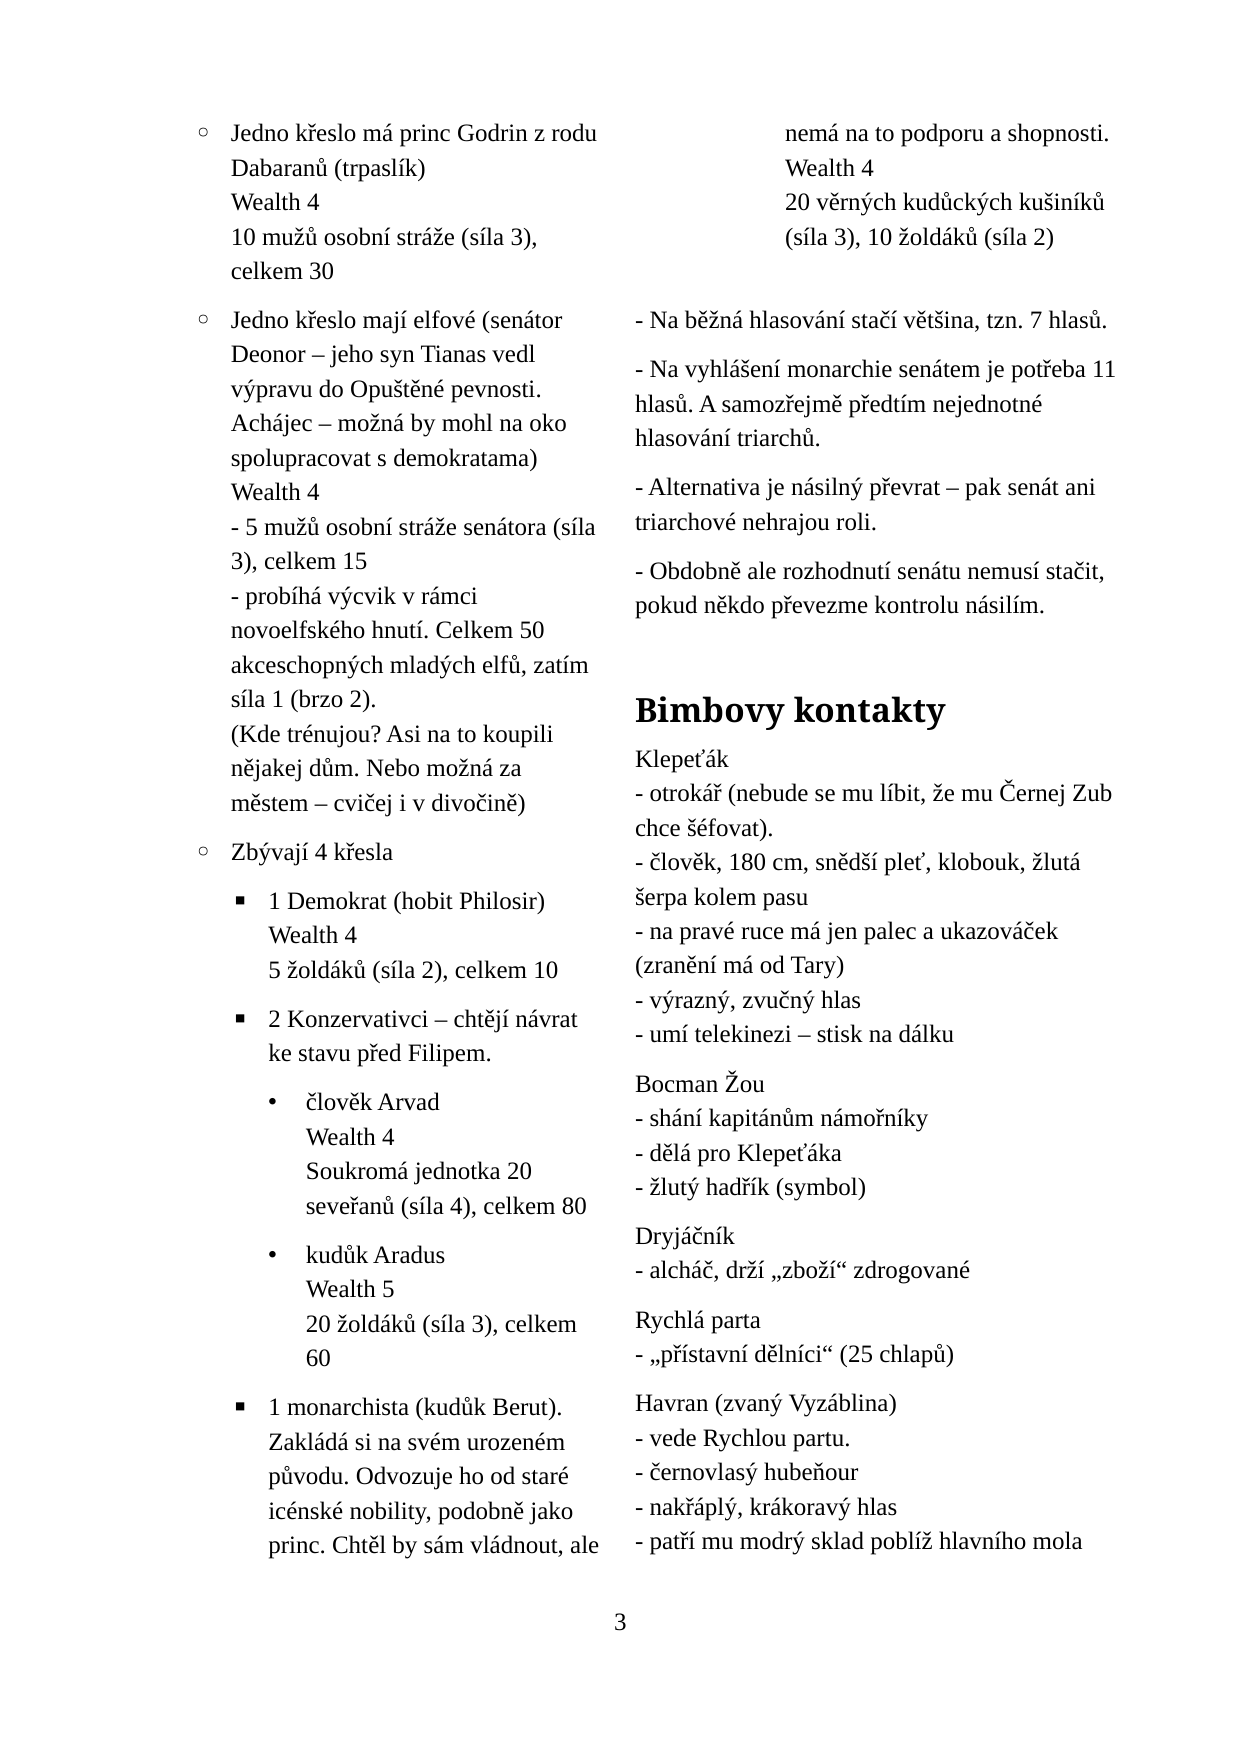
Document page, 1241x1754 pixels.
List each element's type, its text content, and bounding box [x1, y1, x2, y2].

list Jedno křeslo má princ Godrin z rodu Dabaranů (trpaslík) Wealth 4 10 mužů osobní stráže (síla 3), celkem 30 [193, 118, 605, 285]
text Klepeťák - otrokář (nebude se mu líbit, že mu Černej Zub chce šéfovat). - člověk, 180 cm, snědší pleť, klobouk, žlutá šerpa kolem pasu - na pravé ruce má jen palec a ukazováček (zranění má od Tary) - výrazný, zvučný hlas - umí telekinezi – stisk na dálku [635, 744, 1122, 1048]
list 1 monarchista (kudůk Berut). Zakládá si na svém urozeném původu. Odvozuje ho od staré icénské nobility, podobně jako princ. Chtěl by sám vládnout, ale [231, 1392, 605, 1559]
list Zbývají 4 křesla [193, 837, 605, 866]
text Dryjáčník - alcháč, drží „zboží“ zdrogované [635, 1221, 1122, 1284]
list nemá na to podporu a shopnosti. Wealth 4 20 věrných kudůckých kušiníků (síla 3), 10 žoldáků (síla 2) [747, 118, 1122, 285]
text - Alternativa je násilný převrat – pak senát ani triarchové nehrajou roli. [635, 472, 1122, 535]
list Jedno křeslo mají elfové (senátor Deonor – jeho syn Tianas vedl výpravu do Opuštěné pevnosti. Achájec – možná by mohl na oko spolupracovat s demokratama) Wealth 4 - 5 mužů osobní stráže senátora (síla 3), celkem 15 - probíhá výcvik v rámci novoelfského hnutí. Celkem 50 akceschopných mladých elfů, zatím síla 1 (brzo 2). (Kde trénujou? Asi na to koupili nějakej dům. Nebo možná za městem – cvičej i v divočině) [193, 305, 605, 817]
text - Obdobně ale rozhodnutí senátu nemusí stačit, pokud někdo převezme kontrolu násilím. [635, 556, 1122, 619]
list 1 Demokrat (hobit Philosir) Wealth 4 5 žoldáků (síla 2), celkem 10 [231, 886, 605, 984]
subtitle Bimbovy kontakty [635, 687, 1122, 732]
list kudůk Aradus Wealth 5 20 žoldáků (síla 3), celkem 60 [268, 1240, 605, 1372]
text Bocman Žou - shání kapitánům námořníky - dělá pro Klepeťáka - žlutý hadřík (symbol) [635, 1069, 1122, 1201]
list 2 Konzervativci – chtějí návrat ke stavu před Filipem. [231, 1004, 605, 1067]
text Rychlá parta - „přístavní dělníci“ (25 chlapů) [635, 1305, 1122, 1368]
text - Na vyhlášení monarchie senátem je potřeba 11 hlasů. A samozřejmě předtím nejednotné hlasování triarchů. [635, 354, 1122, 452]
text Havran (zvaný Vyzáblina) - vede Rychlou partu. - černovlasý hubeňour - nakřáplý, krákoravý hlas - patří mu modrý sklad poblíž hlavního mola [635, 1388, 1122, 1555]
text - Na běžná hlasování stačí většina, tzn. 7 hlasů. [635, 305, 1122, 334]
list člověk Arvad Wealth 4 Soukromá jednotka 20 seveřanů (síla 4), celkem 80 [268, 1087, 605, 1220]
